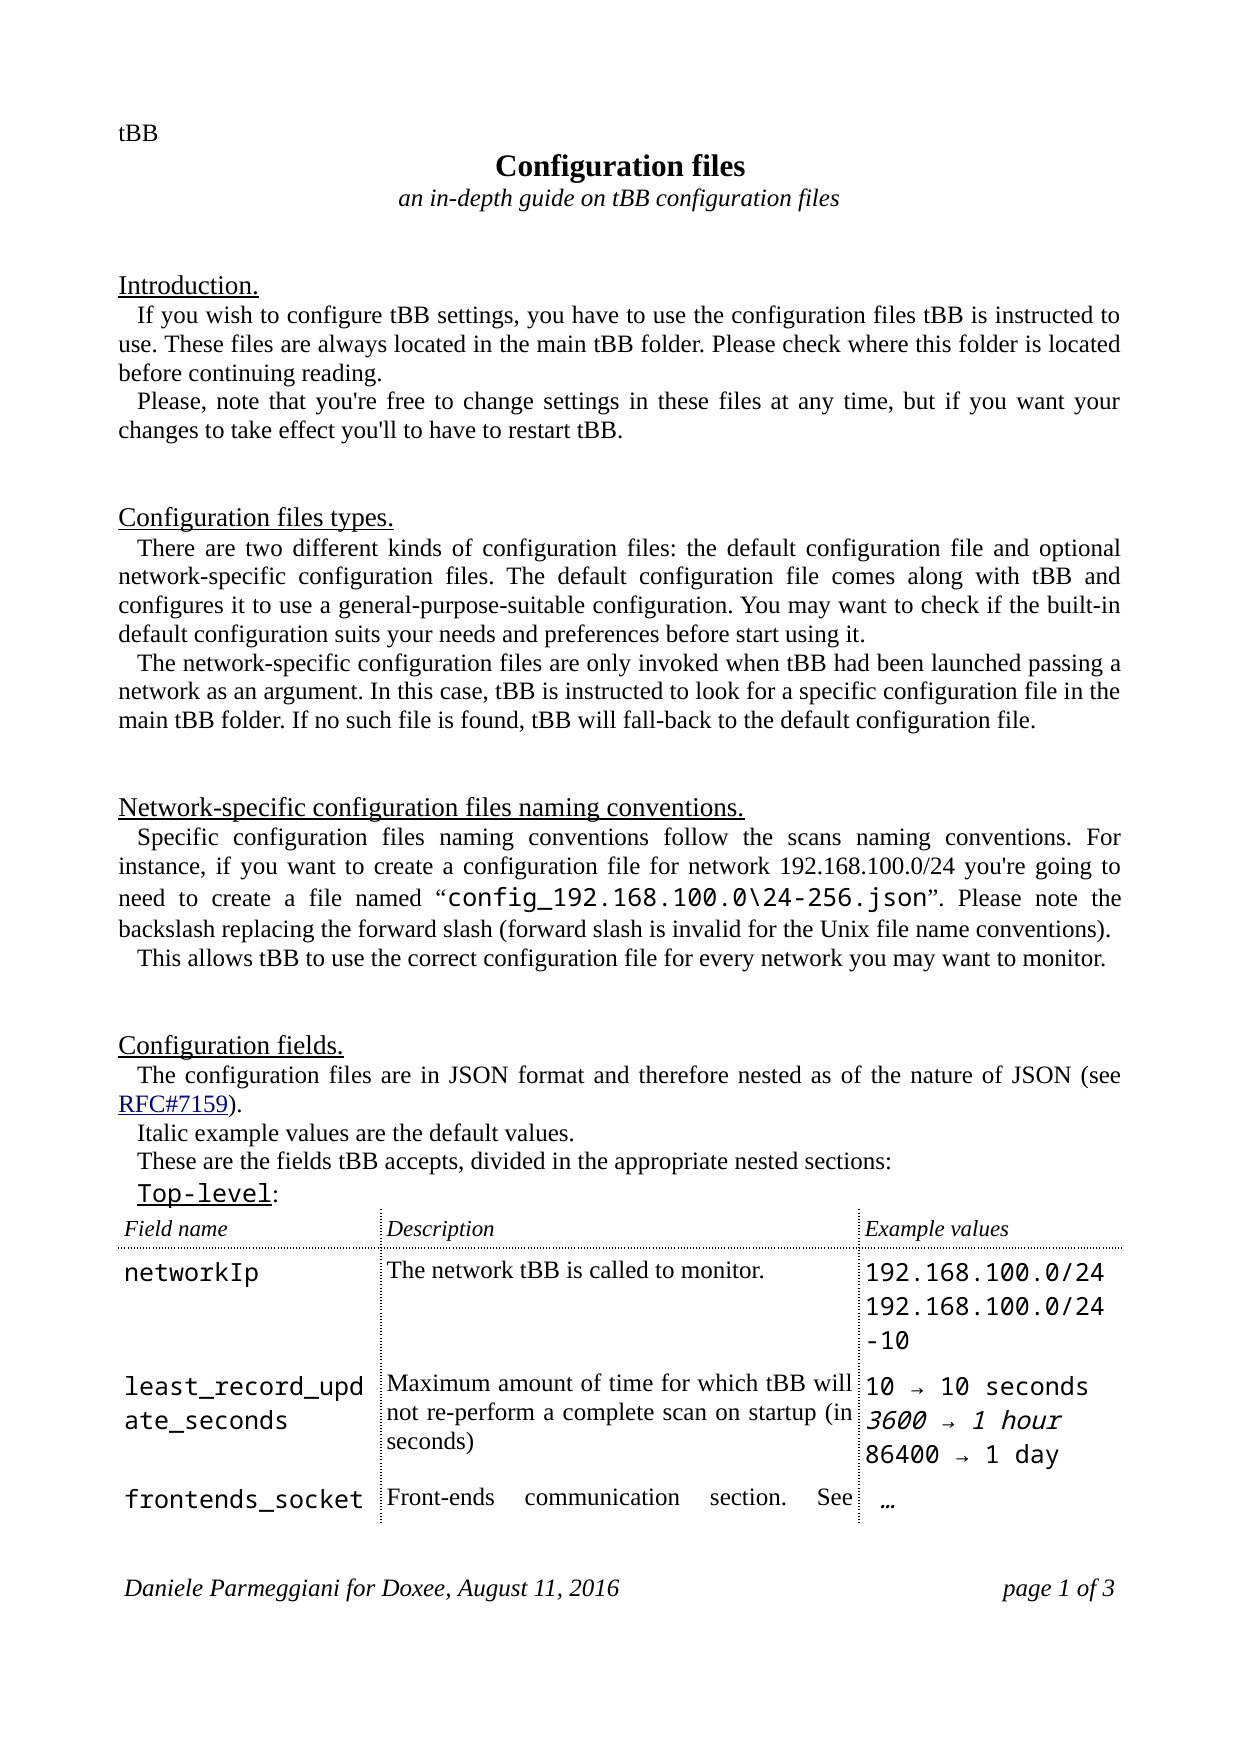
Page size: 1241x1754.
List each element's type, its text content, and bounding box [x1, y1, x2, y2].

text an in-depth guide on tBB configuration files [118, 183, 1122, 212]
table_cell 192.168.100.0/24 192.168.100.0/24-10 [859, 1247, 1123, 1363]
text Please, note that you're free to change settings in these files at any time, but if you want your changes to take effect you'll to have to restart tBB. [118, 386, 1122, 444]
table_cell frontends_socket [118, 1476, 381, 1522]
table_cell Maximum amount of time for which tBB will not re-perform a complete scan on startup (in seconds) [381, 1363, 859, 1476]
text If you wish to configure tBB settings, you have to use the configuration files tBB is instructed to use. These files are always located in the main tBB folder. Please check where this folder is located before continuing reading. [118, 300, 1122, 386]
table_header Example values [859, 1209, 1123, 1247]
text Configuration files types. [118, 501, 1122, 533]
table_header Field name [118, 1209, 381, 1247]
text This allows tBB to use the correct configuration file for every network you may want to monitor. [118, 943, 1122, 972]
text Introduction. [118, 269, 1122, 300]
text Configuration files [118, 147, 1122, 183]
text Network-specific configuration files naming conventions. [118, 791, 1122, 822]
table_cell networkIp [118, 1247, 381, 1363]
text The configuration files are in JSON format and therefore nested as of the nature of JSON (see RFC#7159). [118, 1060, 1122, 1118]
text Italic example values are the default values. [118, 1118, 1122, 1146]
text Top-level: [118, 1175, 1122, 1209]
table_cell Front-ends communication section. See [381, 1476, 859, 1522]
table_cell 10 → 10 seconds 3600 → 1 hour 86400 → 1 day [859, 1363, 1123, 1476]
text There are two different kinds of configuration files: the default configuration file and optional network-specific configuration files. The default configuration file comes along with tBB and configures it to use a general-purpose-suitable configuration. You may want to check if the built-in default configuration suits your needs and preferences before start using it. [118, 533, 1122, 648]
table_cell The network tBB is called to monitor. [381, 1247, 859, 1363]
table_cell … [859, 1476, 1123, 1522]
text Specific configuration files naming conventions follow the scans naming conventions. For instance, if you want to create a configuration file for network 192.168.100.0/24 you're going to need to create a file named “config_192.168.100.0\24-256.json”. Please note the backslash replacing the forward slash (forward slash is invalid for the Unix file name conventions). [118, 822, 1122, 943]
table_cell least_record_update_seconds [118, 1363, 381, 1476]
text These are the fields tBB accepts, divided in the appropriate nested sections: [118, 1146, 1122, 1175]
text Configuration fields. [118, 1029, 1122, 1060]
table_header Description [381, 1209, 859, 1247]
text The network-specific configuration files are only invoked when tBB had been launched passing a network as an argument. In this case, tBB is instructed to look for a specific configuration file in the main tBB folder. If no such file is found, tBB will fall-back to the default configuration file. [118, 648, 1122, 734]
text tBB [118, 118, 1122, 147]
